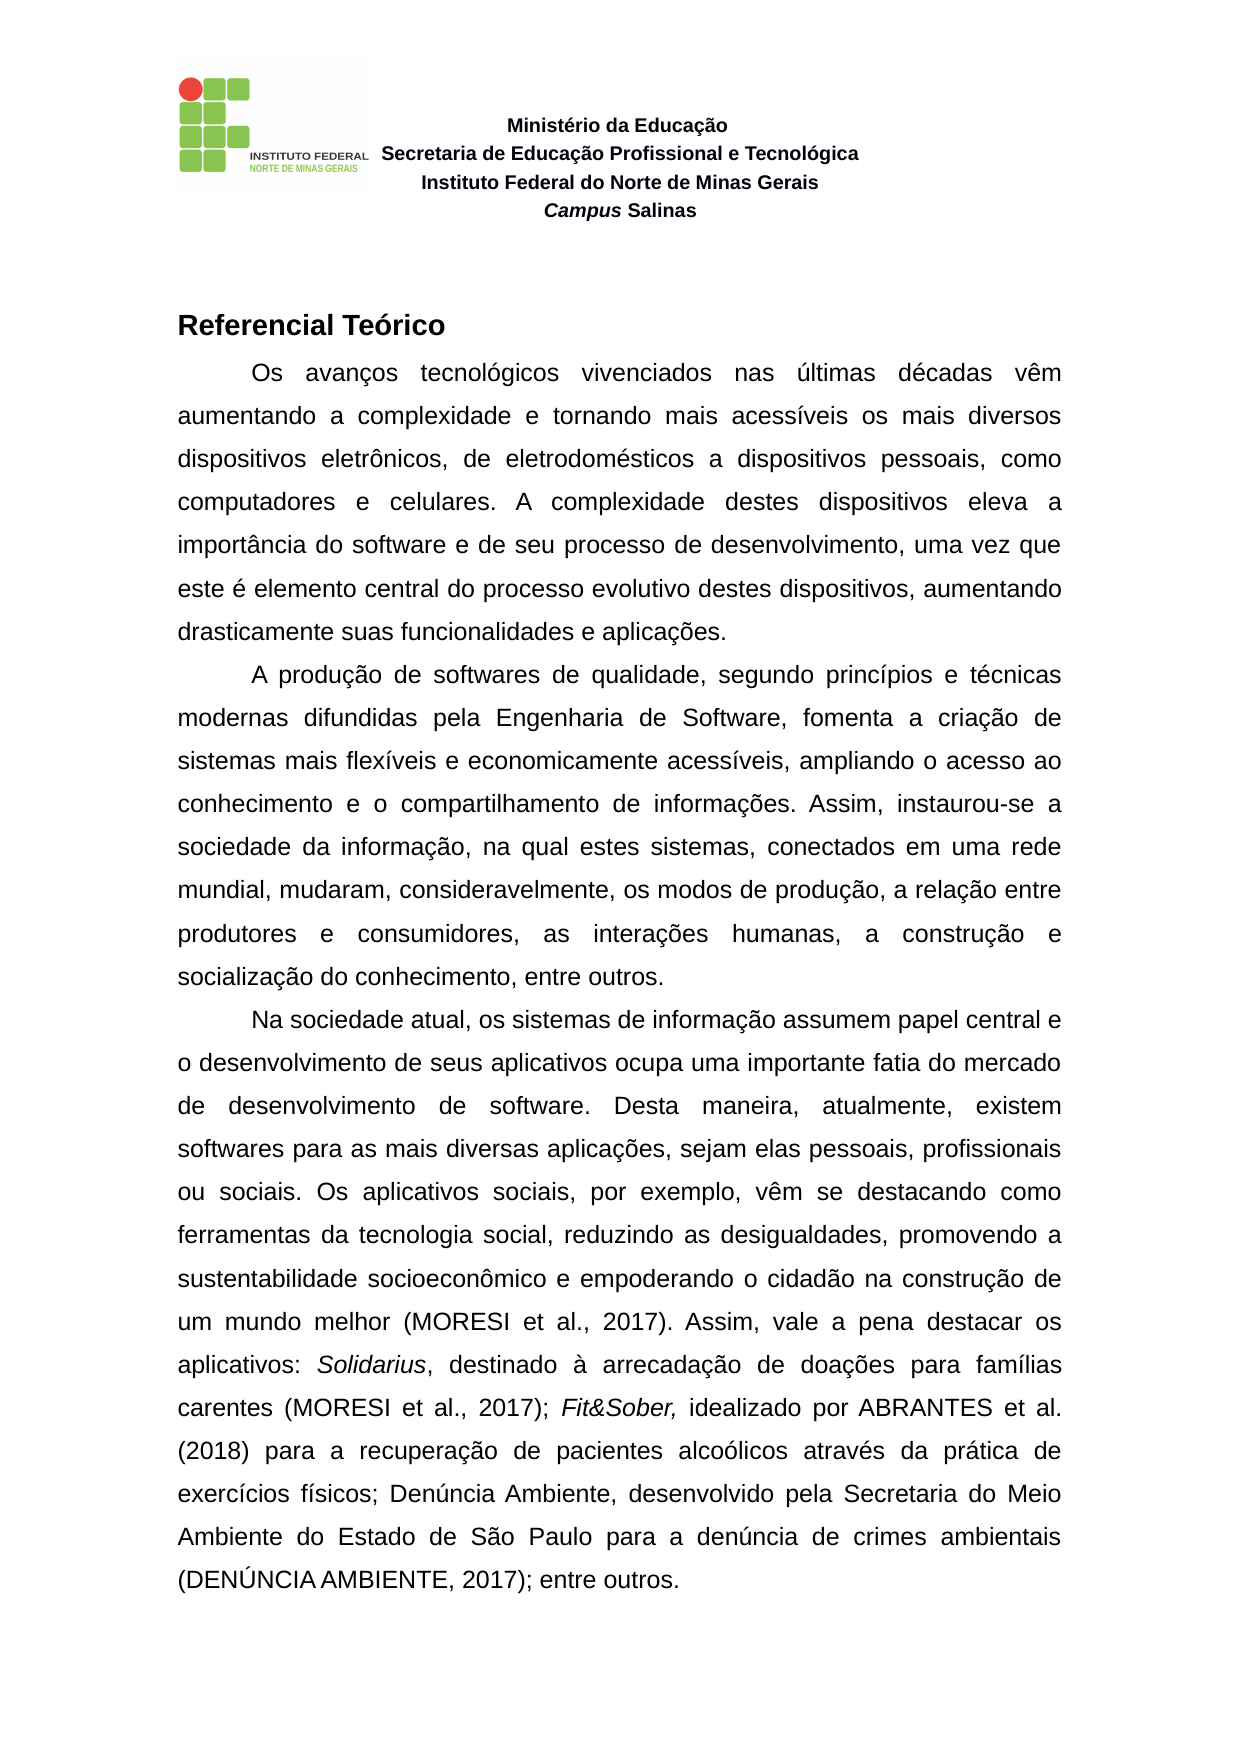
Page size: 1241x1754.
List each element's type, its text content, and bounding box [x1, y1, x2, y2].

picture [175, 56, 373, 196]
text Na sociedade atual, os sistemas de informação assumem papel central e o desenvolvimento de seus aplicativos ocupa uma importante fatia do mercado de desenvolvimento de software. Desta maneira, atualmente, existem softwares para as mais diversas aplicações, sejam elas pessoais, profissionais ou sociais. Os aplicativos sociais, por exemplo, vêm se destacando como ferramentas da tecnologia social, reduzindo as desigualdades, promovendo a sustentabilidade socioeconômico e empoderando o cidadão na construção de um mundo melhor (MORESI et al., 2017). Assim, vale a pena destacar os aplicativos: Solidarius, destinado à arrecadação de doações para famílias carentes (MORESI et al., 2017); Fit&Sober, idealizado por ABRANTES et al. (2018) para a recuperação de pacientes alcoólicos através da prática de exercícios físicos; Denúncia Ambiente, desenvolvido pela Secretaria do Meio Ambiente do Estado de São Paulo para a denúncia de crimes ambientais (DENÚNCIA AMBIENTE, 2017); entre outros. [177, 1005, 1063, 1594]
text Referencial Teórico [177, 308, 1063, 341]
text A produção de softwares de qualidade, segundo princípios e técnicas modernas difundidas pela Engenharia de Software, fomenta a criação de sistemas mais flexíveis e economicamente acessíveis, ampliando o acesso ao conhecimento e o compartilhamento de informações. Assim, instaurou-se a sociedade da informação, na qual estes sistemas, conectados em uma rede mundial, mudaram, consideravelmente, os modos de produção, a relação entre produtores e consumidores, as interações humanas, a construção e socialização do conhecimento, entre outros. [177, 660, 1063, 990]
text Os avanços tecnológicos vivenciados nas últimas décadas vêm aumentando a complexidade e tornando mais acessíveis os mais diversos dispositivos eletrônicos, de eletrodomésticos a dispositivos pessoais, como computadores e celulares. A complexidade destes dispositivos eleva a importância do software e de seu processo de desenvolvimento, uma vez que este é elemento central do processo evolutivo destes dispositivos, aumentando drasticamente suas funcionalidades e aplicações. [177, 358, 1063, 645]
